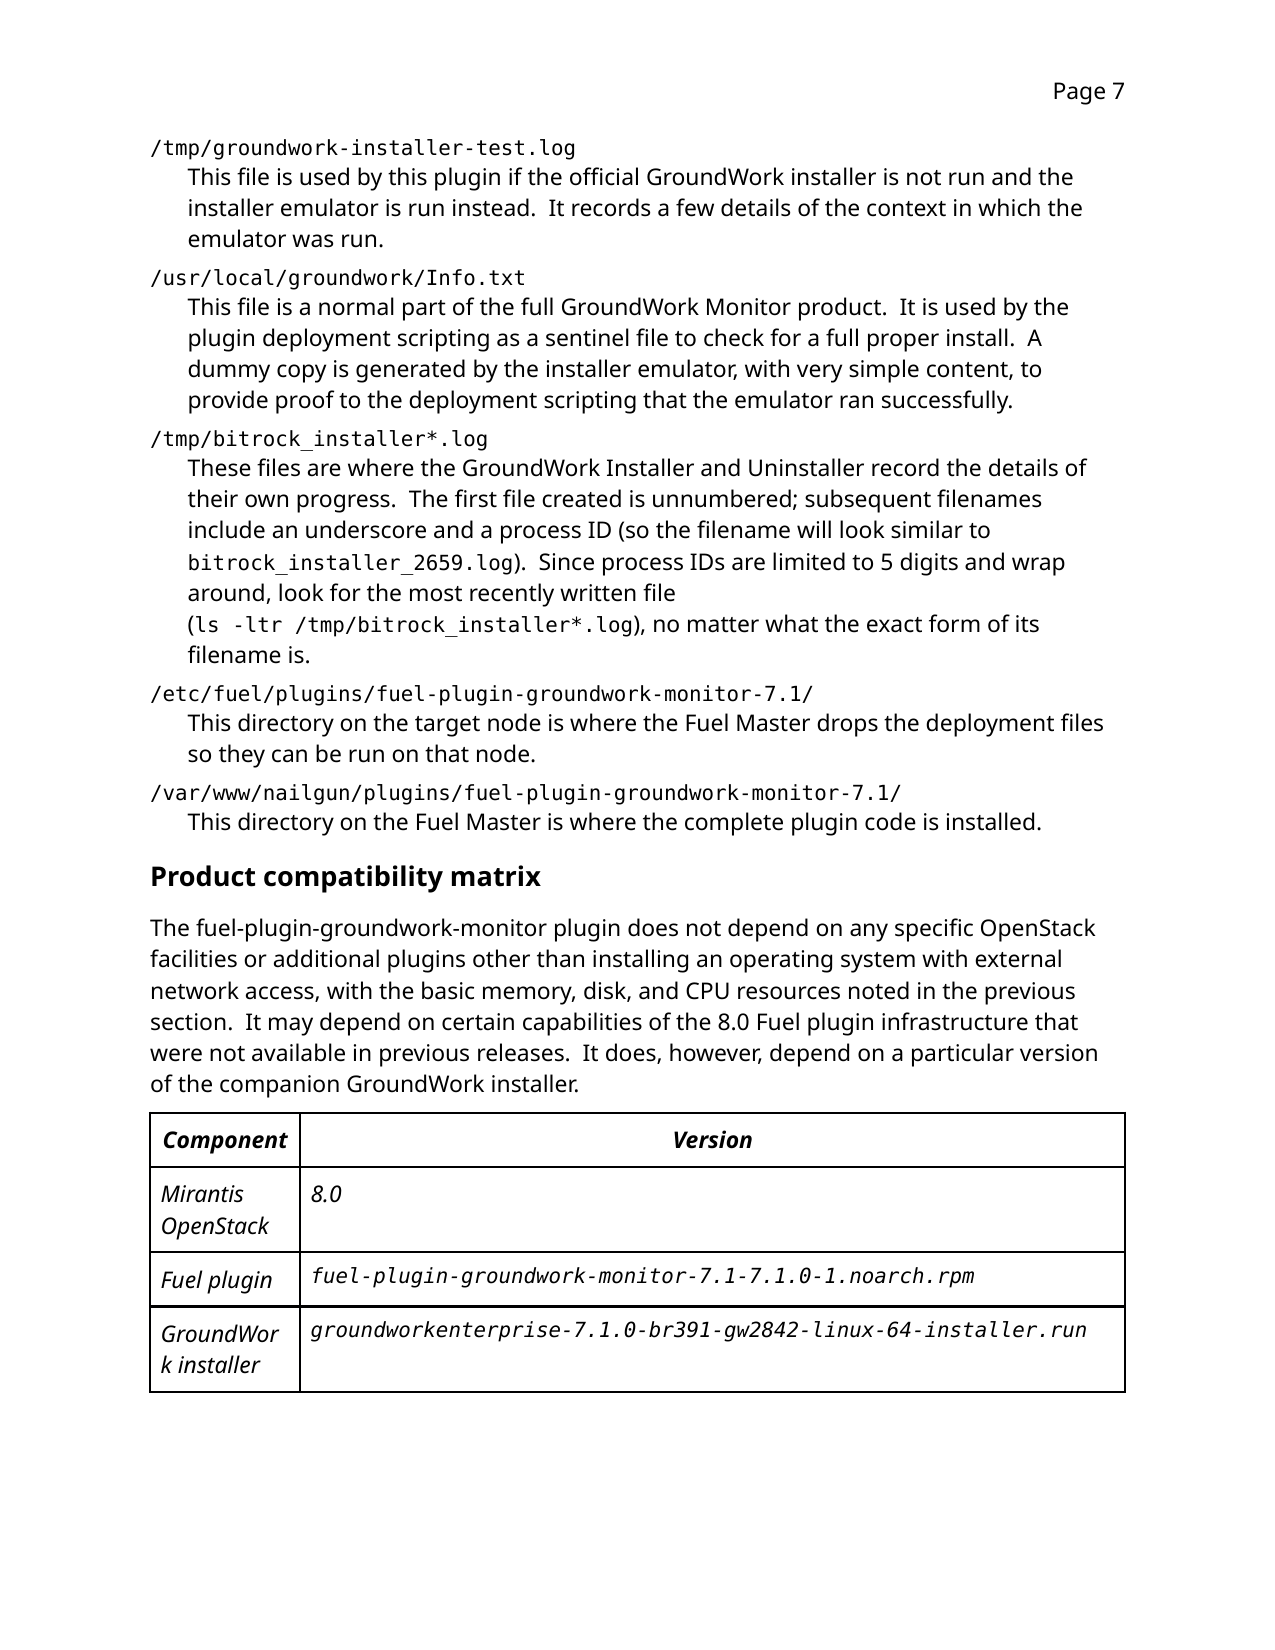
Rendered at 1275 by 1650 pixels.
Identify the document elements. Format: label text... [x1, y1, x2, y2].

table_cell Fuel plugin [151, 1253, 299, 1305]
list These files are where the GroundWork Installer and Uninstaller record the details of their own progress. The first file created is unnumbered; subsequent filenames include an underscore and a process ID (so the filename will look similar to bitrock_installer_2659.log). Since process IDs are limited to 5 digits and wrap around, look for the most recently written file (ls ‑ltr /tmp/bitrock_installer*.log), no matter what the exact form of its filename is. [187, 452, 1125, 671]
table_cell groundworkenterprise-7.1.0-br391-gw2842-linux-64-installer.run [301, 1308, 1124, 1391]
list This directory on the target node is where the Fuel Master drops the deployment files so they can be run on that node. [187, 707, 1125, 769]
text The fuel-plugin-groundwork-monitor plugin does not depend on any specific OpenStack facilities or additional plugins other than installing an operating system with external network access, with the basic memory, disk, and CPU resources noted in the previous section. It may depend on certain capabilities of the 8.0 Fuel plugin infrastructure that were not available in previous releases. It does, however, depend on a particular version of the companion GroundWork installer. [150, 912, 1125, 1100]
list This file is a normal part of the full GroundWork Monitor product. It is used by the plugin deployment scripting as a sentinel file to check for a full proper install. A dummy copy is generated by the installer emulator, with very simple content, to provide proof to the deployment scripting that the emulator ran successfully. [187, 291, 1125, 416]
subtitle /usr/local/groundwork/Info.txt [150, 266, 1125, 291]
subtitle Product compatibility matrix [150, 858, 1125, 895]
table_cell GroundWork installer [151, 1308, 299, 1391]
table_cell fuel-plugin-groundwork-monitor-7.1-7.1.0-1.noarch.rpm [301, 1253, 1124, 1305]
table_cell 8.0 [301, 1168, 1124, 1251]
subtitle /etc/fuel/plugins/fuel-plugin-groundwork-monitor-7.1/ [150, 682, 1125, 707]
table_header Version [301, 1114, 1124, 1166]
table_header Component [151, 1114, 299, 1166]
subtitle /var/www/nailgun/plugins/fuel-plugin-groundwork-monitor-7.1/ [150, 781, 1125, 806]
list This file is used by this plugin if the official GroundWork installer is not run and the installer emulator is run instead. It records a few details of the context in which the emulator was run. [187, 161, 1125, 254]
subtitle /tmp/bitrock_installer*.log [150, 427, 1125, 452]
table_cell Mirantis OpenStack [151, 1168, 299, 1251]
subtitle /tmp/groundwork-installer-test.log [150, 136, 1125, 161]
list This directory on the Fuel Master is where the complete plugin code is installed. [187, 806, 1125, 837]
